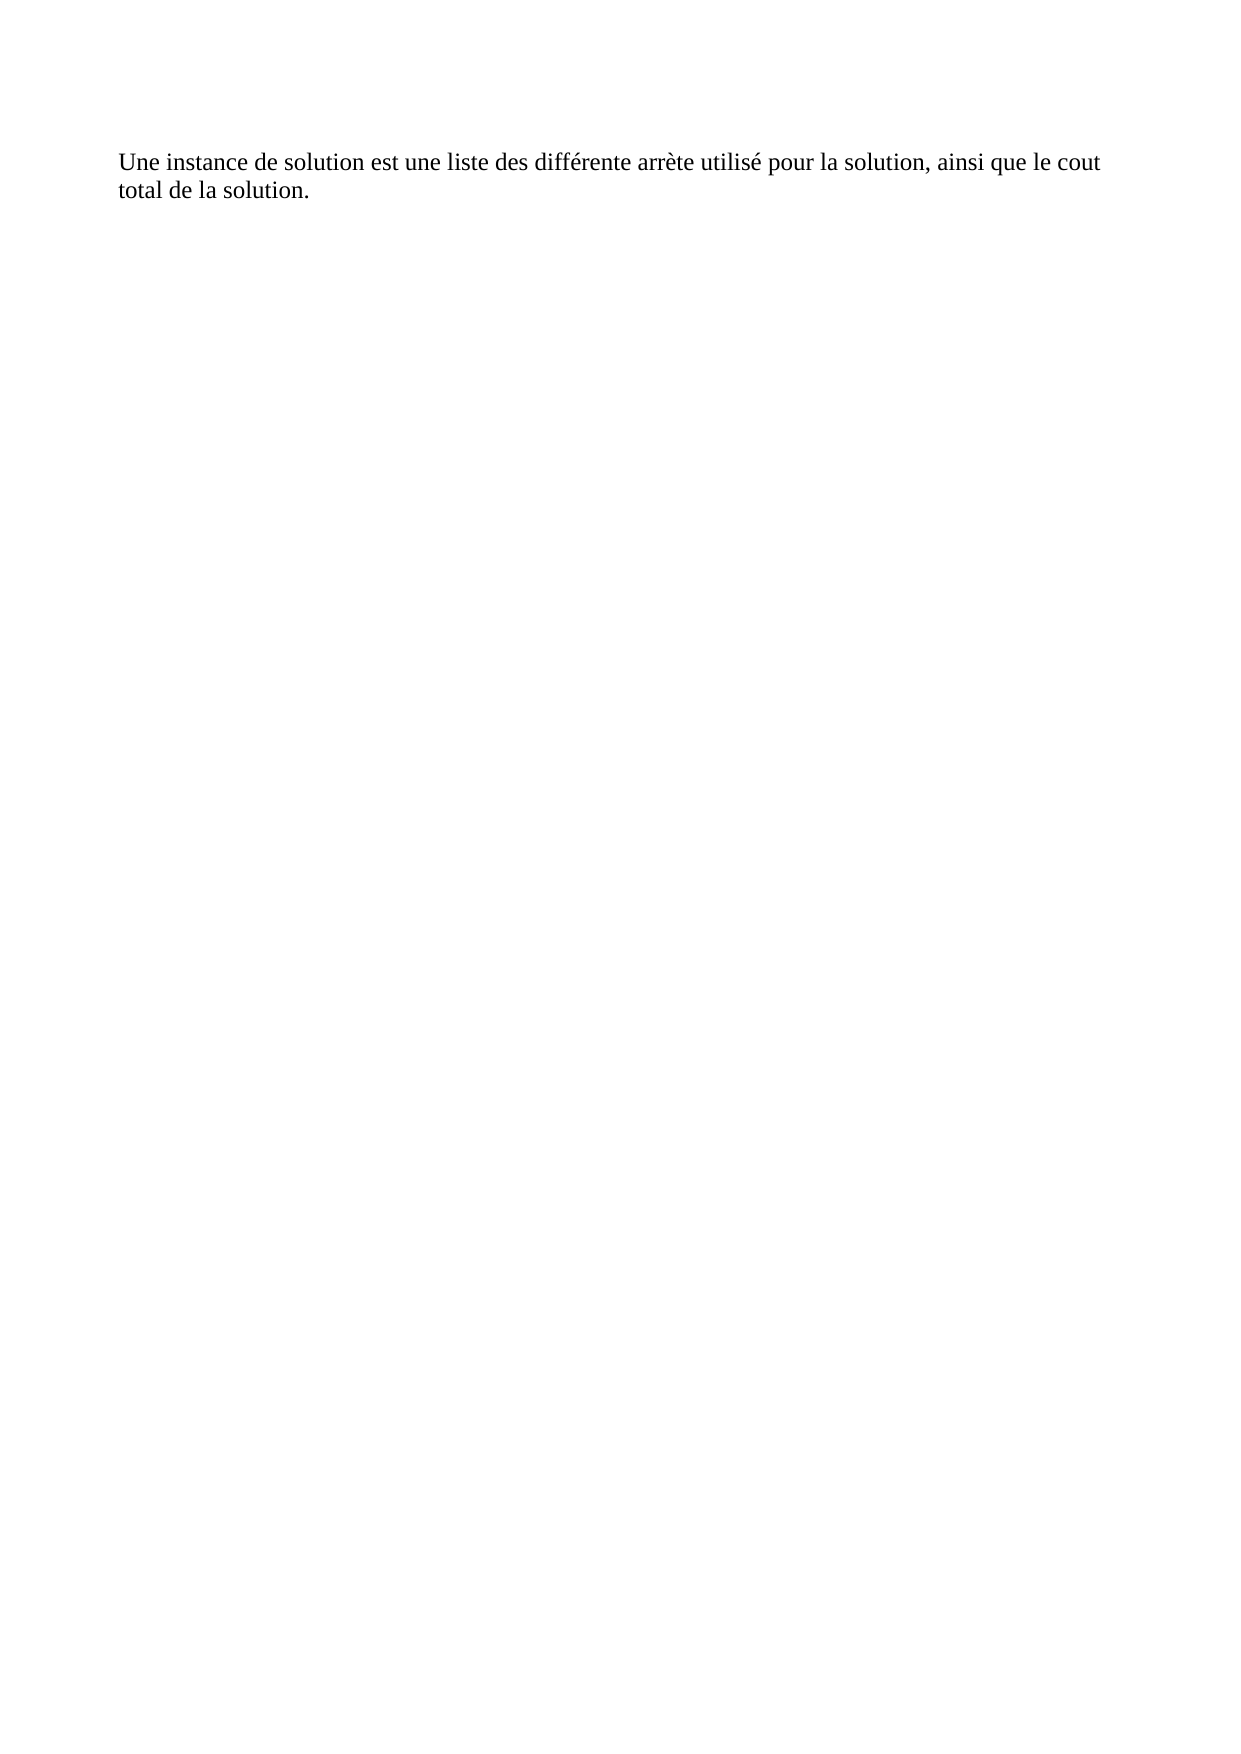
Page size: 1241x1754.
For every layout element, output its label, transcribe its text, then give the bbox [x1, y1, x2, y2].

text Une instance de solution est une liste des différente arrète utilisé pour la solution, ainsi que le cout total de la solution. [118, 147, 1122, 204]
